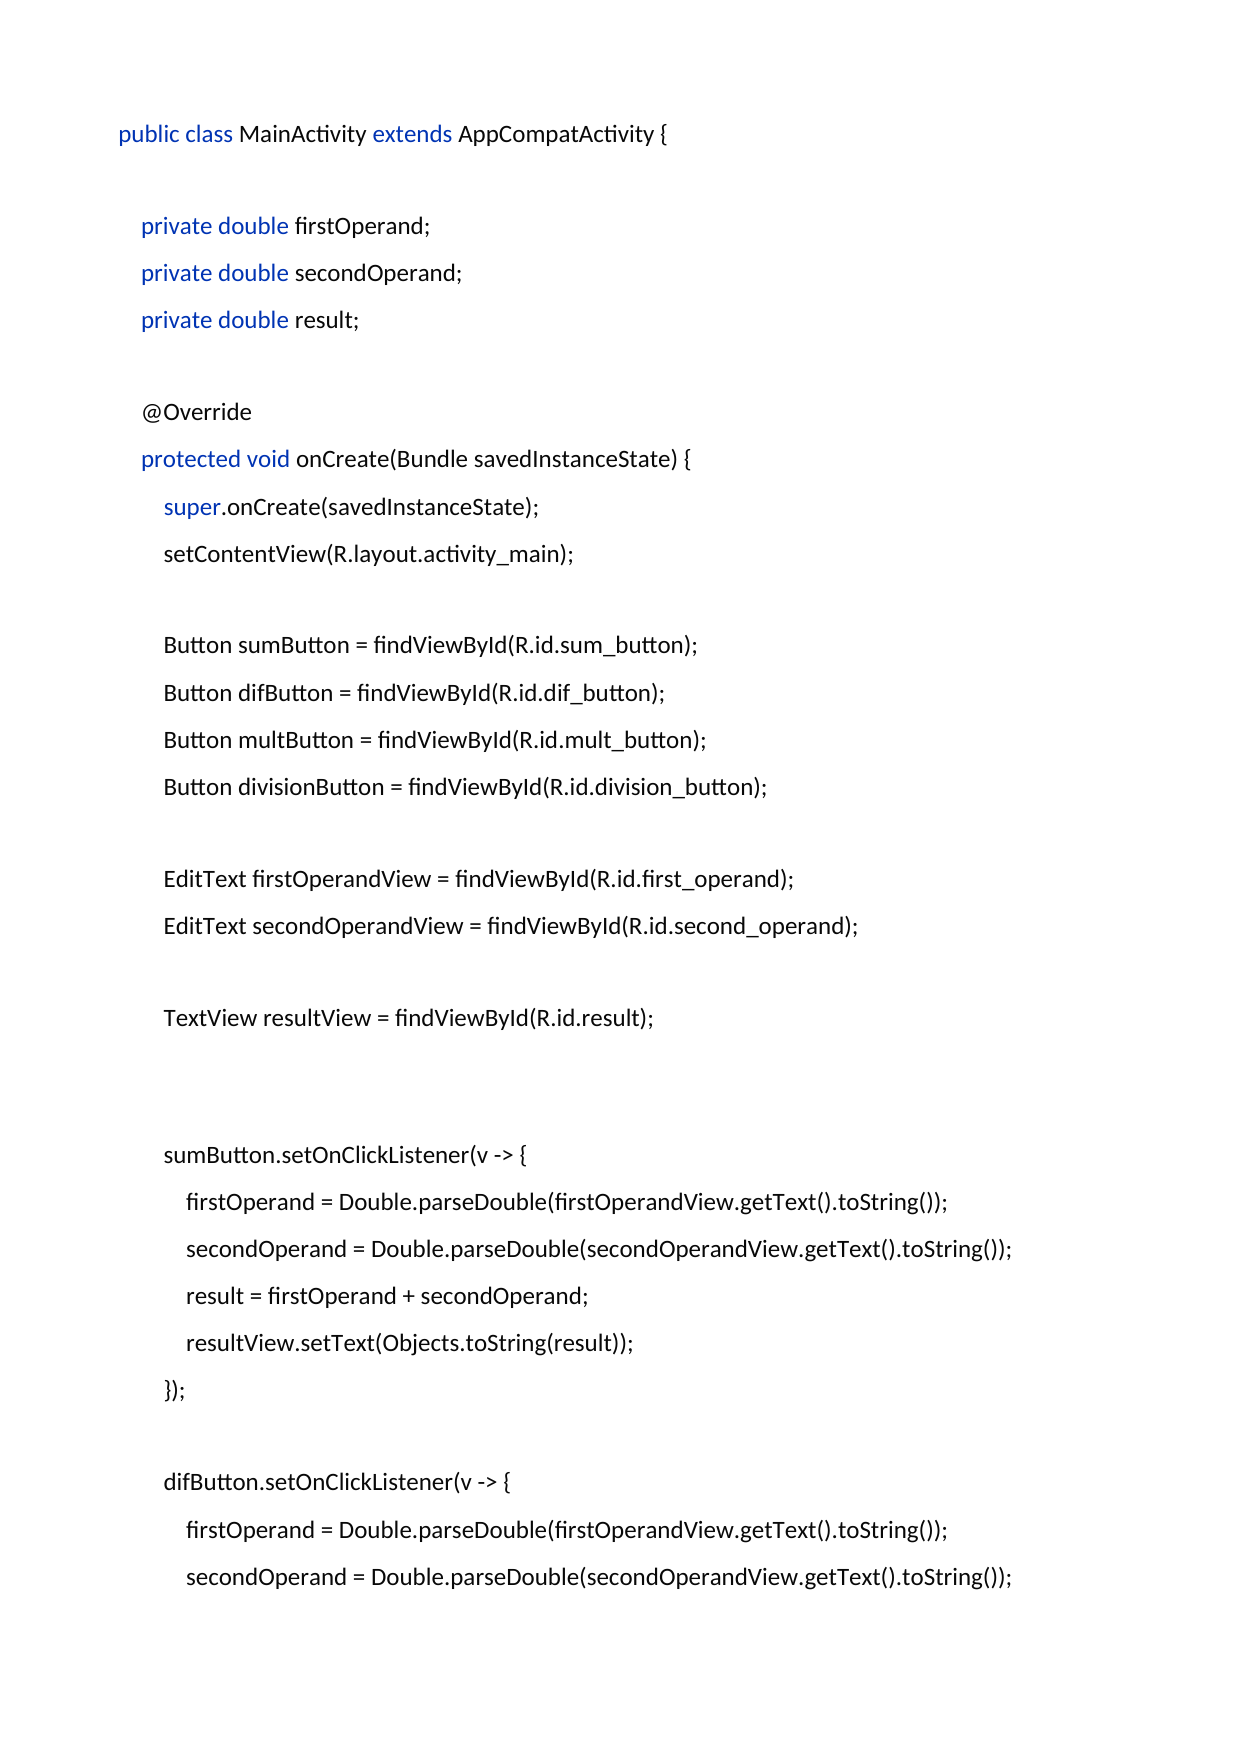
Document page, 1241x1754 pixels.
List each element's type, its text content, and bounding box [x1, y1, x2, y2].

text public class MainActivity extends AppCompatActivity { [118, 118, 1122, 149]
text EditText secondOperandView = findViewById(R.id.second_operand); [118, 910, 1122, 941]
text private double firstOperand; [118, 210, 1122, 241]
text difButton.setOnClickListener(v -> { [118, 1467, 1122, 1497]
text Button multButton = findViewById(R.id.mult_button); [118, 724, 1122, 754]
text }); [118, 1375, 1122, 1405]
text secondOperand = Double.parseDouble(secondOperandView.getText().toString()); [118, 1233, 1122, 1264]
text setContentView(R.layout.activity_main); [118, 538, 1122, 568]
text result = firstOperand + secondOperand; [118, 1280, 1122, 1311]
text Button sumButton = findViewById(R.id.sum_button); [118, 630, 1122, 660]
text Button difButton = findViewById(R.id.dif_button); [118, 677, 1122, 707]
text private double result; [118, 304, 1122, 335]
text firstOperand = Double.parseDouble(firstOperandView.getText().toString()); [118, 1186, 1122, 1216]
text super.onCreate(savedInstanceState); [118, 491, 1122, 521]
text EditText firstOperandView = findViewById(R.id.first_operand); [118, 863, 1122, 894]
text private double secondOperand; [118, 257, 1122, 288]
text TextView resultView = findViewById(R.id.result); [118, 1002, 1122, 1033]
text resultView.setText(Objects.toString(result)); [118, 1327, 1122, 1358]
text secondOperand = Double.parseDouble(secondOperandView.getText().toString()); [118, 1561, 1122, 1591]
text sumButton.setOnClickListener(v -> { [118, 1139, 1122, 1169]
text protected void onCreate(Bundle savedInstanceState) { [118, 443, 1122, 474]
text Button divisionButton = findViewById(R.id.division_button); [118, 771, 1122, 802]
text firstOperand = Double.parseDouble(firstOperandView.getText().toString()); [118, 1514, 1122, 1544]
text @Override [118, 396, 1122, 427]
